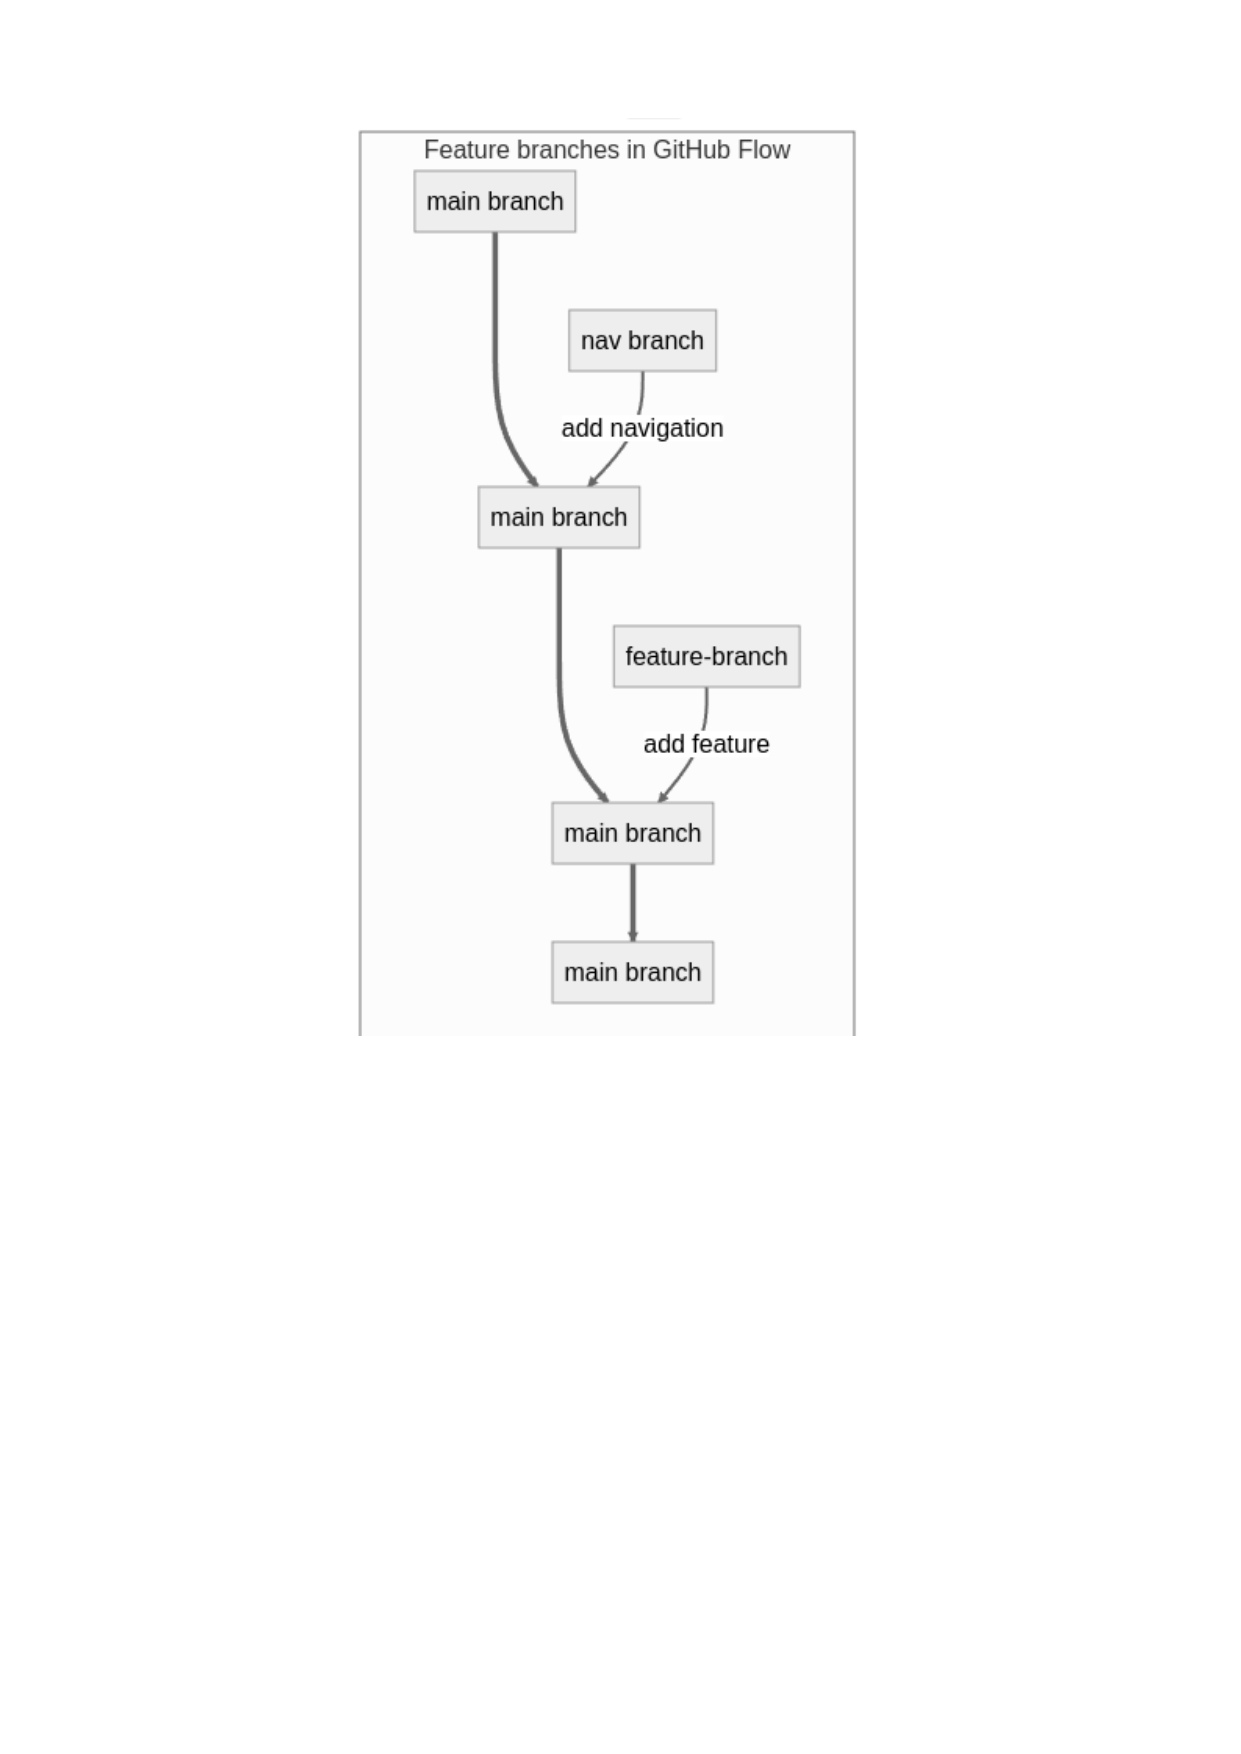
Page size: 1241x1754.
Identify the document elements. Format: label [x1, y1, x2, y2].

picture [337, 118, 903, 1036]
